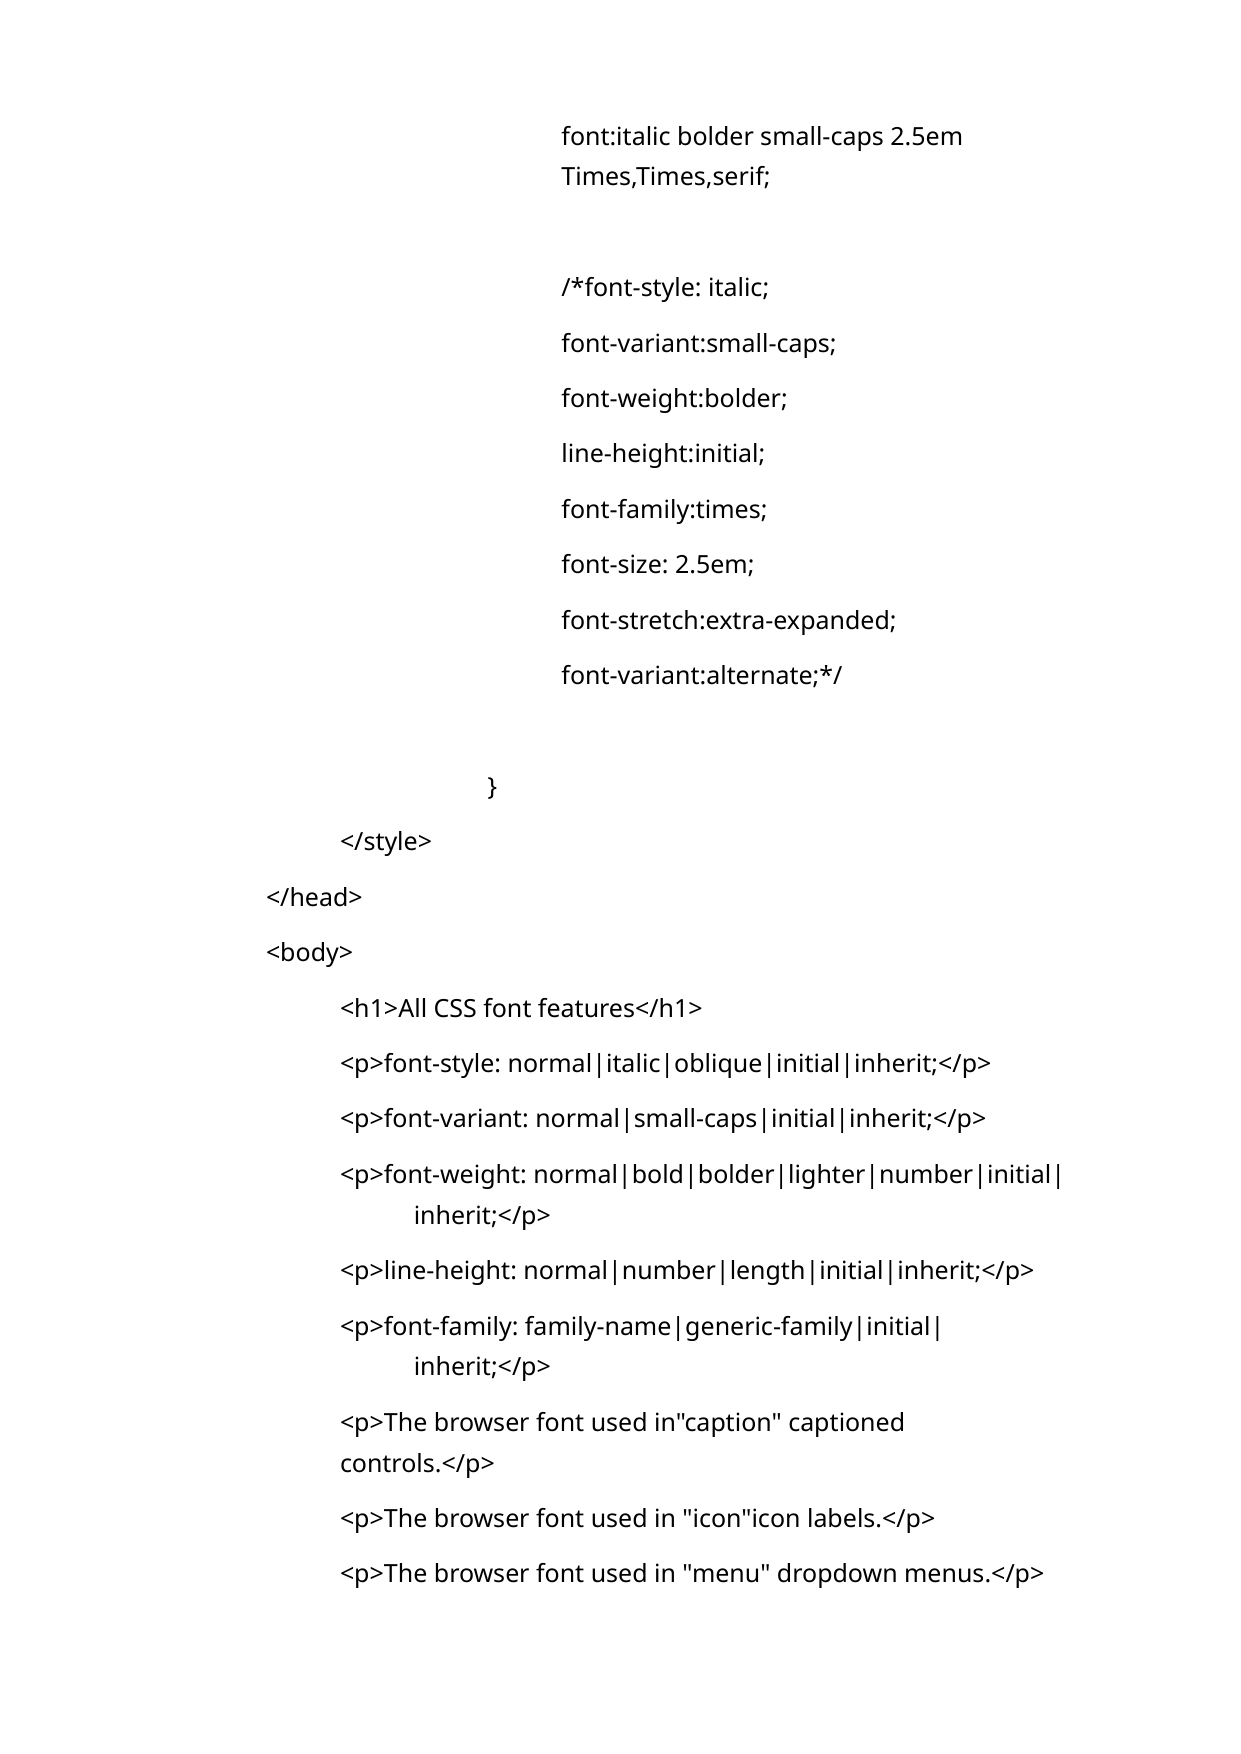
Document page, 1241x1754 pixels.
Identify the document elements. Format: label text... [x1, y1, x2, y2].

text font-family:times; [118, 491, 1122, 526]
text font-stretch:extra-expanded; [118, 602, 1122, 636]
text line-height:initial; [118, 436, 1122, 470]
text <h1>All CSS font features</h1> [118, 990, 1122, 1024]
text font:italic bolder small-caps 2.5em Times,Times,serif; [118, 118, 1122, 193]
text <body> [118, 935, 1122, 969]
text </head> [118, 879, 1122, 913]
text font-variant:alternate;*/ [118, 658, 1122, 692]
text font-weight:bolder; [118, 381, 1122, 415]
text /*font-style: italic; [118, 270, 1122, 304]
text <p>font-style: normal|italic|oblique|initial|inherit;</p> [118, 1046, 1122, 1080]
text <p>The browser font used in "icon"icon labels.</p> [118, 1501, 1122, 1535]
text </style> [118, 824, 1122, 858]
text <p>The browser font used in"caption" captioned controls.</p> [118, 1404, 1122, 1479]
text <p>font-variant: normal|small-caps|initial|inherit;</p> [118, 1101, 1122, 1135]
text <p>font-weight: normal|bold|bolder|lighter|number|initial| inherit;</p> [118, 1156, 1122, 1231]
text font-size: 2.5em; [118, 547, 1122, 581]
text } [118, 768, 1122, 803]
text font-variant:small-caps; [118, 325, 1122, 359]
text <p>The browser font used in "menu" dropdown menus.</p> [118, 1556, 1122, 1590]
text <p>line-height: normal|number|length|initial|inherit;</p> [118, 1253, 1122, 1287]
text <p>font-family: family-name|generic-family|initial| inherit;</p> [118, 1308, 1122, 1383]
